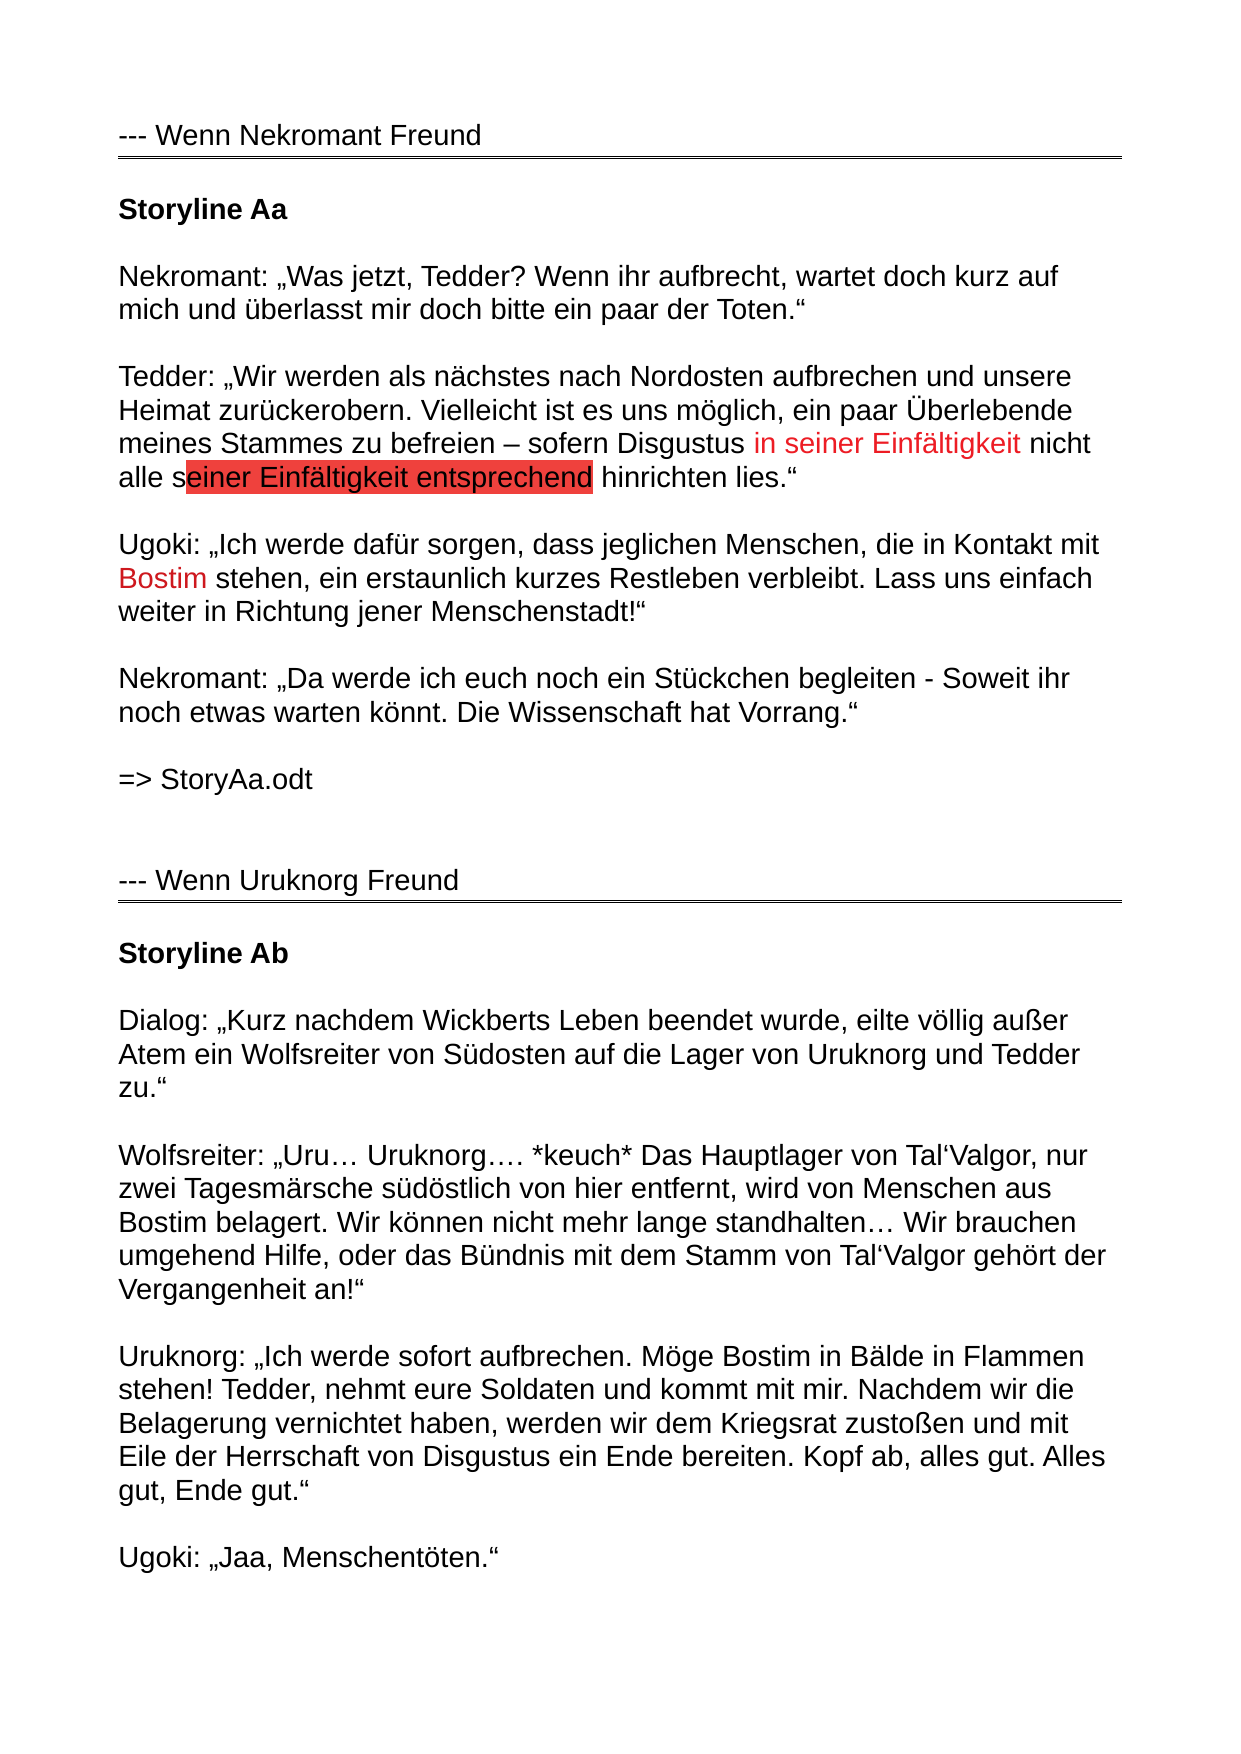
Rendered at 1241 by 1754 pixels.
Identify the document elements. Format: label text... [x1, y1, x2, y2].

text Ugoki: „Jaa, Menschentöten.“ [118, 1540, 1122, 1573]
text --- Wenn Uruknorg Freund [118, 863, 1122, 900]
text --- Wenn Nekromant Freund [118, 118, 1122, 156]
text => StoryAa.odt [118, 762, 1122, 796]
text Uruknorg: „Ich werde sofort aufbrechen. Möge Bostim in Bälde in Flammen stehen! Tedder, nehmt eure Soldaten und kommt mit mir. Nachdem wir die Belagerung vernichtet haben, werden wir dem Kriegsrat zustoßen und mit Eile der Herrschaft von Disgustus ein Ende bereiten. Kopf ab, alles gut. Alles gut, Ende gut.“ [118, 1339, 1122, 1506]
text Storyline Ab [118, 936, 1122, 970]
text Tedder: „Wir werden als nächstes nach Nordosten aufbrechen und unsere Heimat zurückerobern. Vielleicht ist es uns möglich, ein paar Überlebende meines Stammes zu befreien – sofern Disgustus in seiner Einfältigkeit nicht alle seiner Einfältigkeit entsprechend hinrichten lies.“ [118, 359, 1122, 494]
text Nekromant: „Da werde ich euch noch ein Stückchen begleiten - Soweit ihr noch etwas warten könnt. Die Wissenschaft hat Vorrang.“ [118, 661, 1122, 728]
text Dialog: „Kurz nachdem Wickberts Leben beendet wurde, eilte völlig außer Atem ein Wolfsreiter von Südosten auf die Lager von Uruknorg und Tedder zu.“ [118, 1003, 1122, 1104]
text Ugoki: „Ich werde dafür sorgen, dass jeglichen Menschen, die in Kontakt mit Bostim stehen, ein erstaunlich kurzes Restleben verbleibt. Lass uns einfach weiter in Richtung jener Menschenstadt!“ [118, 527, 1122, 628]
text Wolfsreiter: „Uru… Uruknorg…. *keuch* Das Hauptlager von Tal‘Valgor, nur zwei Tagesmärsche südöstlich von hier entfernt, wird von Menschen aus Bostim belagert. Wir können nicht mehr lange standhalten… Wir brauchen umgehend Hilfe, oder das Bündnis mit dem Stamm von Tal‘Valgor gehört der Vergangenheit an!“ [118, 1137, 1122, 1305]
text Nekromant: „Was jetzt, Tedder? Wenn ihr aufbrecht, wartet doch kurz auf mich und überlasst mir doch bitte ein paar der Toten.“ [118, 259, 1122, 326]
text Storyline Aa [118, 192, 1122, 225]
